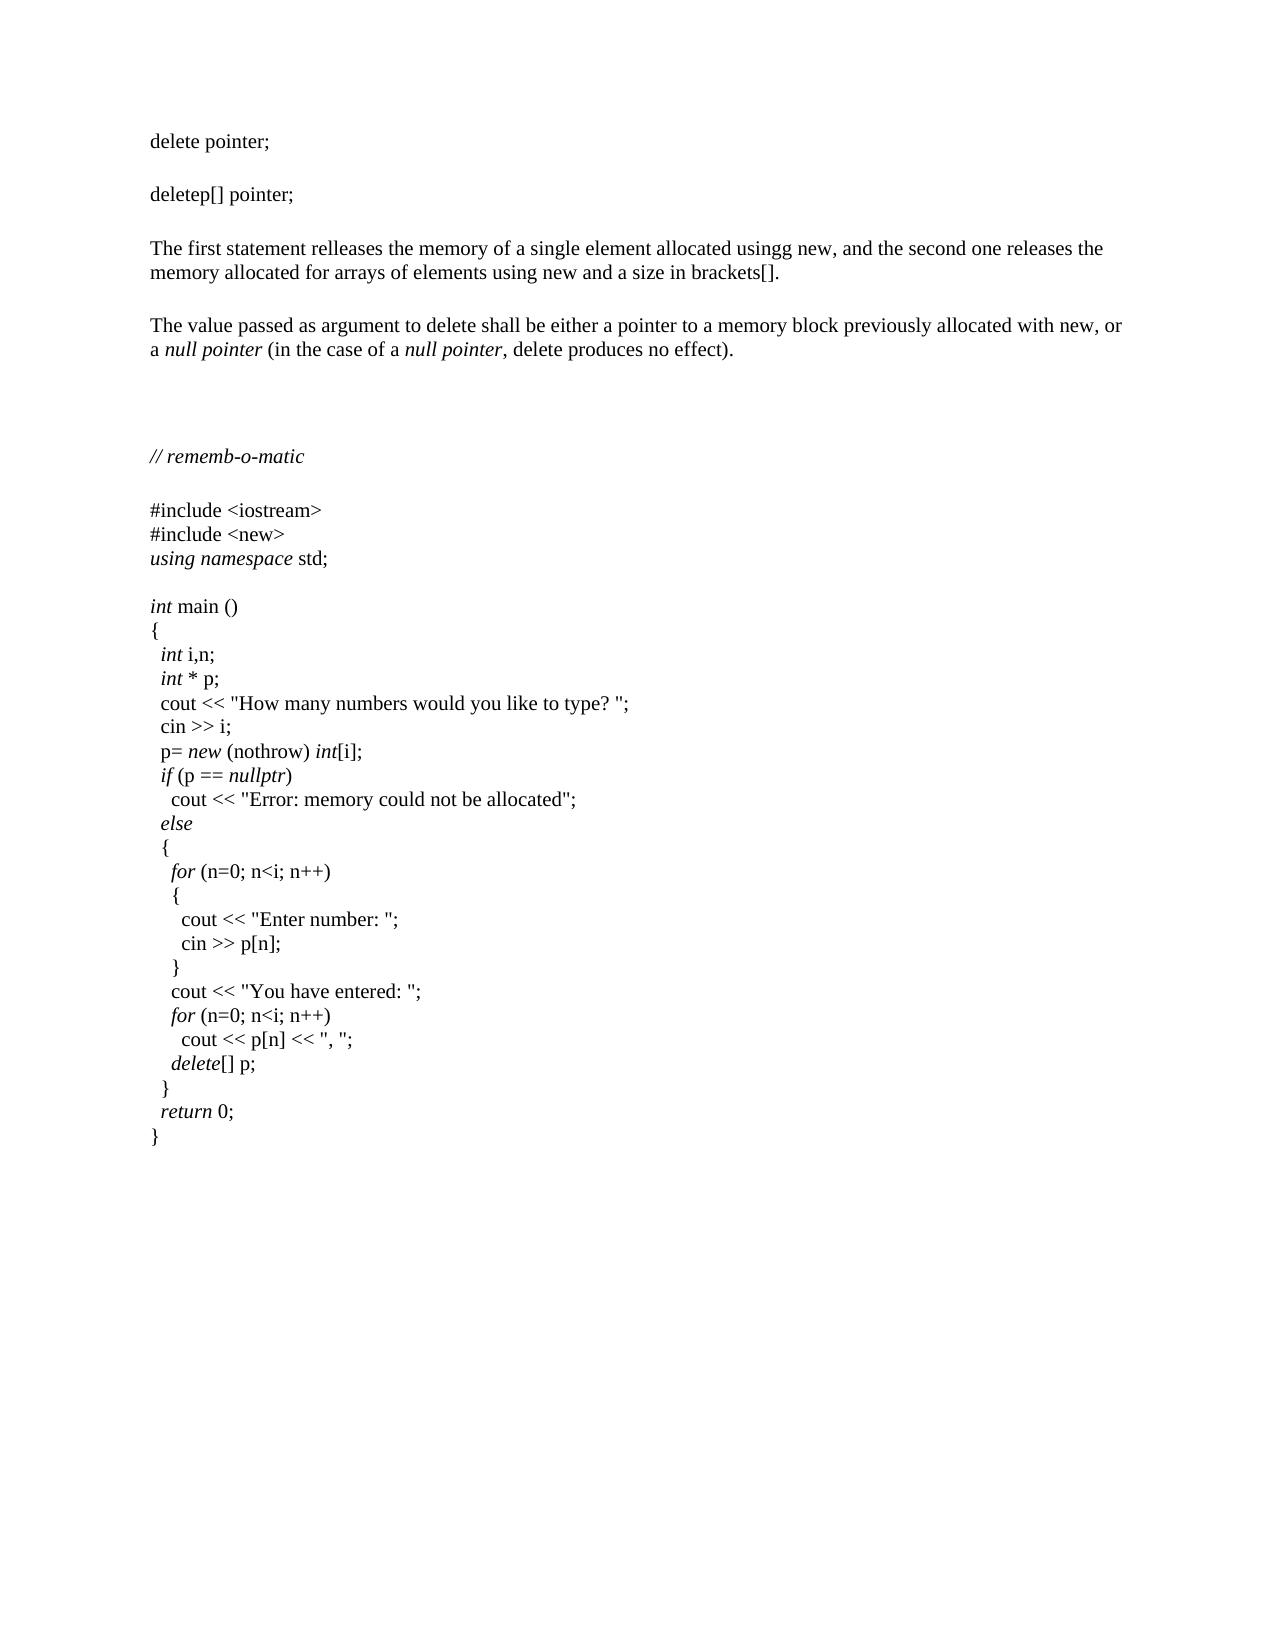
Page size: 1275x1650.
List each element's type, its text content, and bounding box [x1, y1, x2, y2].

text { [150, 618, 1125, 642]
text } [150, 955, 1125, 979]
text return 0; [150, 1099, 1125, 1123]
text int main () [150, 594, 1125, 618]
text for (n=0; n<i; n++) [150, 859, 1125, 883]
text cin >> i; [150, 714, 1125, 738]
text cout << "Enter number: "; [150, 907, 1125, 931]
text } [150, 1075, 1125, 1099]
text using namespace std; [150, 546, 1125, 570]
text delete pointer; [150, 128, 1125, 153]
text cout << "Error: memory could not be allocated"; [150, 787, 1125, 811]
text { [150, 835, 1125, 859]
text if (p == nullptr) [150, 763, 1125, 787]
text cout << "How many numbers would you like to type? "; [150, 690, 1125, 714]
text cin >> p[n]; [150, 931, 1125, 955]
text cout << "You have entered: "; [150, 979, 1125, 1003]
text deletep[] pointer; [150, 182, 1125, 206]
text #include <new> [150, 522, 1125, 546]
text { [150, 883, 1125, 907]
text The first statement relleases the memory of a single element allocated usingg new, and the second one releases the memory allocated for arrays of elements using new and a size in brackets[]. [150, 236, 1125, 284]
text cout << p[n] << ", "; [150, 1027, 1125, 1051]
text int i,n; [150, 642, 1125, 666]
text The value passed as argument to delete shall be either a pointer to a memory block previously allocated with new, or a null pointer (in the case of a null pointer, delete produces no effect). [150, 313, 1125, 361]
text } [150, 1123, 1125, 1148]
text p= new (nothrow) int[i]; [150, 738, 1125, 763]
text for (n=0; n<i; n++) [150, 1003, 1125, 1027]
text int * p; [150, 666, 1125, 690]
text #include <iostream> [150, 498, 1125, 522]
text delete[] p; [150, 1051, 1125, 1075]
text else [150, 811, 1125, 835]
text // rememb-o-matic [150, 444, 1125, 468]
